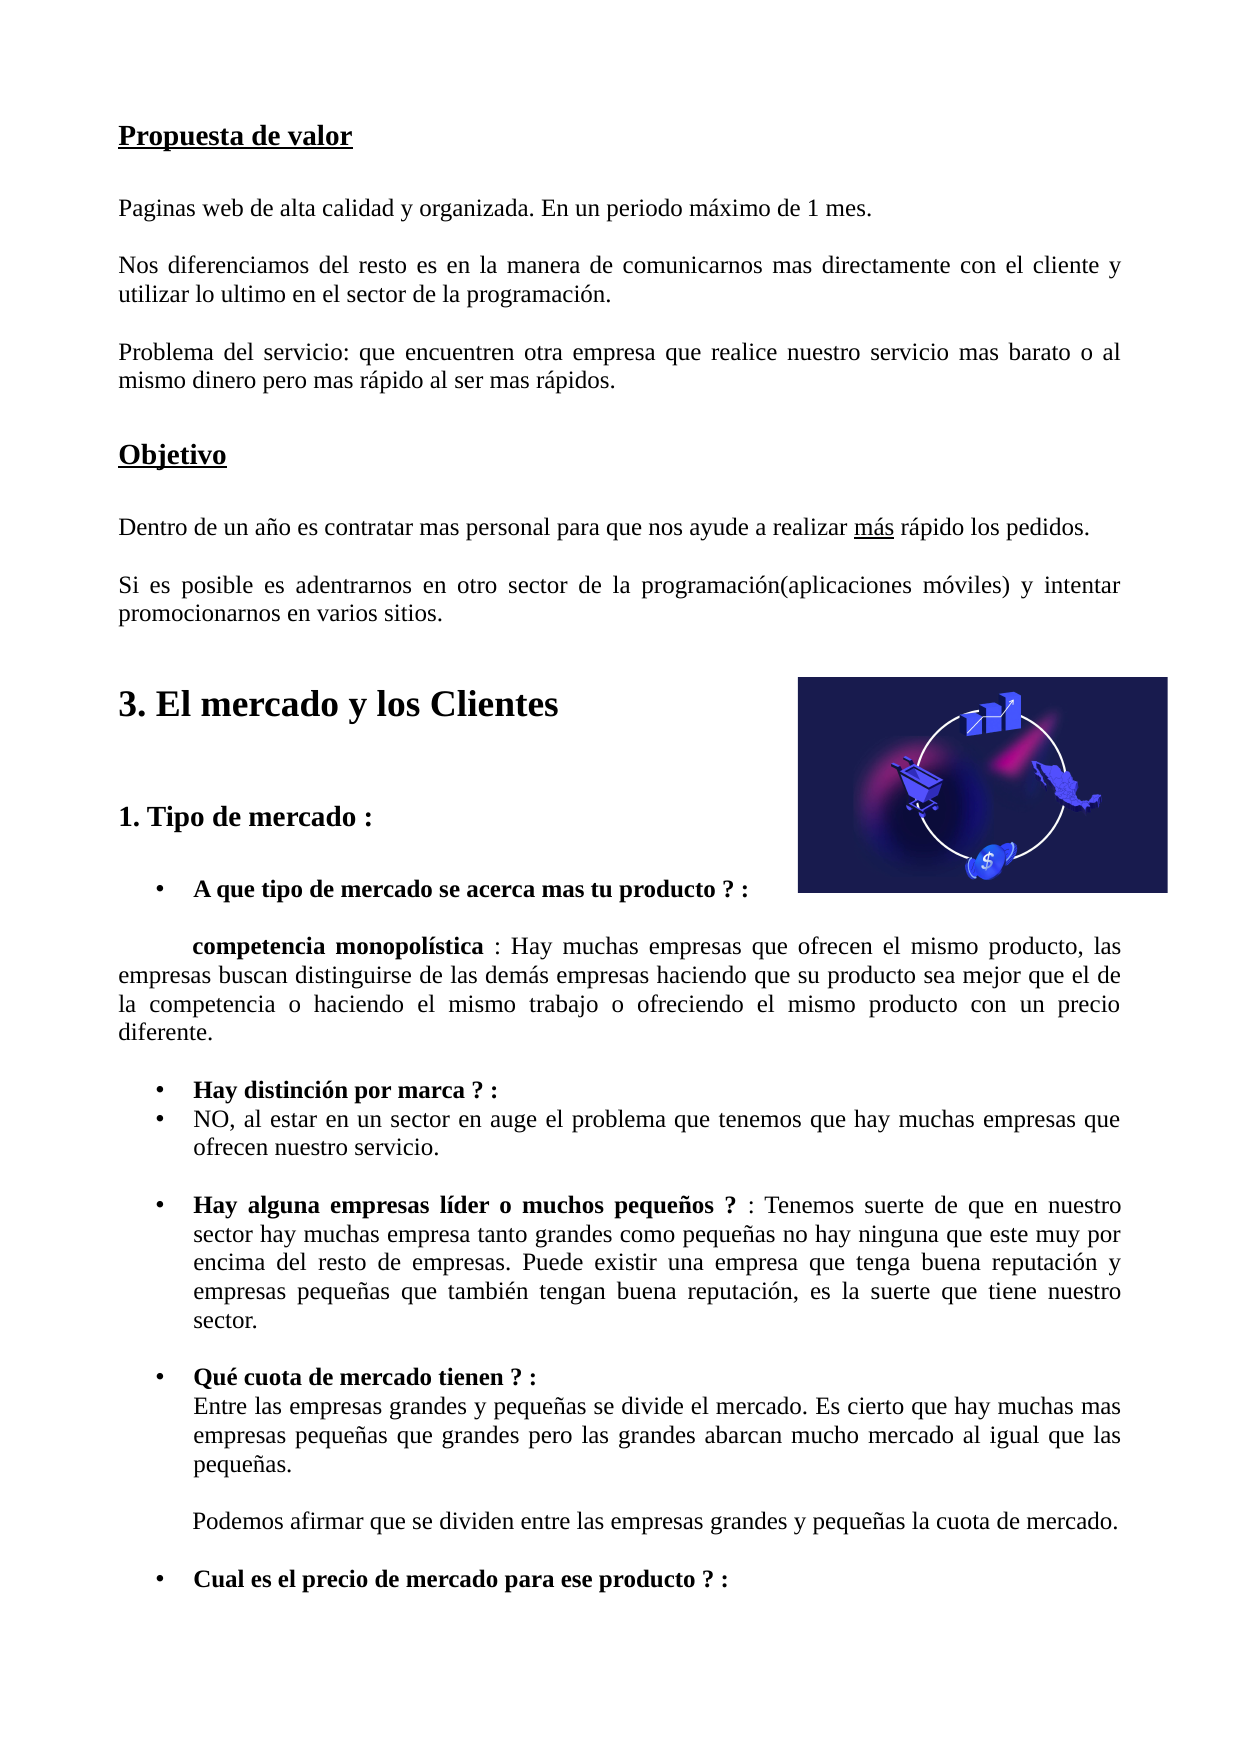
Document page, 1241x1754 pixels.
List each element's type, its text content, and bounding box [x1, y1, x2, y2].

subtitle Objetivo [118, 437, 1122, 471]
text Dentro de un año es contratar mas personal para que nos ayude a realizar más rápido los pedidos. [118, 512, 1122, 541]
text competencia monopolística : Hay muchas empresas que ofrecen el mismo producto, las empresas buscan distinguirse de las demás empresas haciendo que su producto sea mejor que el de la competencia o haciendo el mismo trabajo o ofreciendo el mismo producto con un precio diferente. [118, 931, 1122, 1046]
list A que tipo de mercado se acerca mas tu producto ? : [156, 874, 1122, 902]
text Paginas web de alta calidad y organizada. En un periodo máximo de 1 mes. [118, 193, 1122, 222]
text Nos diferenciamos del resto es en la manera de comunicarnos mas directamente con el cliente y utilizar lo ultimo en el sector de la programación. [118, 250, 1122, 308]
subtitle 1. Tipo de mercado : [118, 799, 797, 832]
subtitle Propuesta de valor [118, 118, 1122, 152]
text Podemos afirmar que se dividen entre las empresas grandes y pequeñas la cuota de mercado. [118, 1506, 1122, 1535]
list Hay distinción por marca ? : [156, 1075, 1122, 1104]
list NO, al estar en un sector en auge el problema que tenemos que hay muchas empresas que ofrecen nuestro servicio. [156, 1104, 1122, 1161]
text Si es posible es adentrarnos en otro sector de la programación(aplicaciones móviles) y intentar promocionarnos en varios sitios. [118, 570, 1122, 627]
list Cual es el precio de mercado para ese producto ? : [156, 1564, 1122, 1592]
text Problema del servicio: que encuentren otra empresa que realice nuestro servicio mas barato o al mismo dinero pero mas rápido al ser mas rápidos. [118, 337, 1122, 394]
list Hay alguna empresas líder o muchos pequeños ? : Tenemos suerte de que en nuestro sector hay muchas empresa tanto grandes como pequeñas no hay ninguna que este muy por encima del resto de empresas. Puede existir una empresa que tenga buena reputación y empresas pequeñas que también tengan buena reputación, es la suerte que tiene nuestro sector. [156, 1190, 1122, 1334]
list Entre las empresas grandes y pequeñas se divide el mercado. Es cierto que hay muchas mas empresas pequeñas que grandes pero las grandes abarcan mucho mercado al igual que las pequeñas. [156, 1391, 1122, 1477]
subtitle 3. El mercado y los Clientes [118, 681, 797, 724]
list Qué cuota de mercado tienen ? : [156, 1362, 1122, 1391]
picture [797, 677, 1168, 893]
